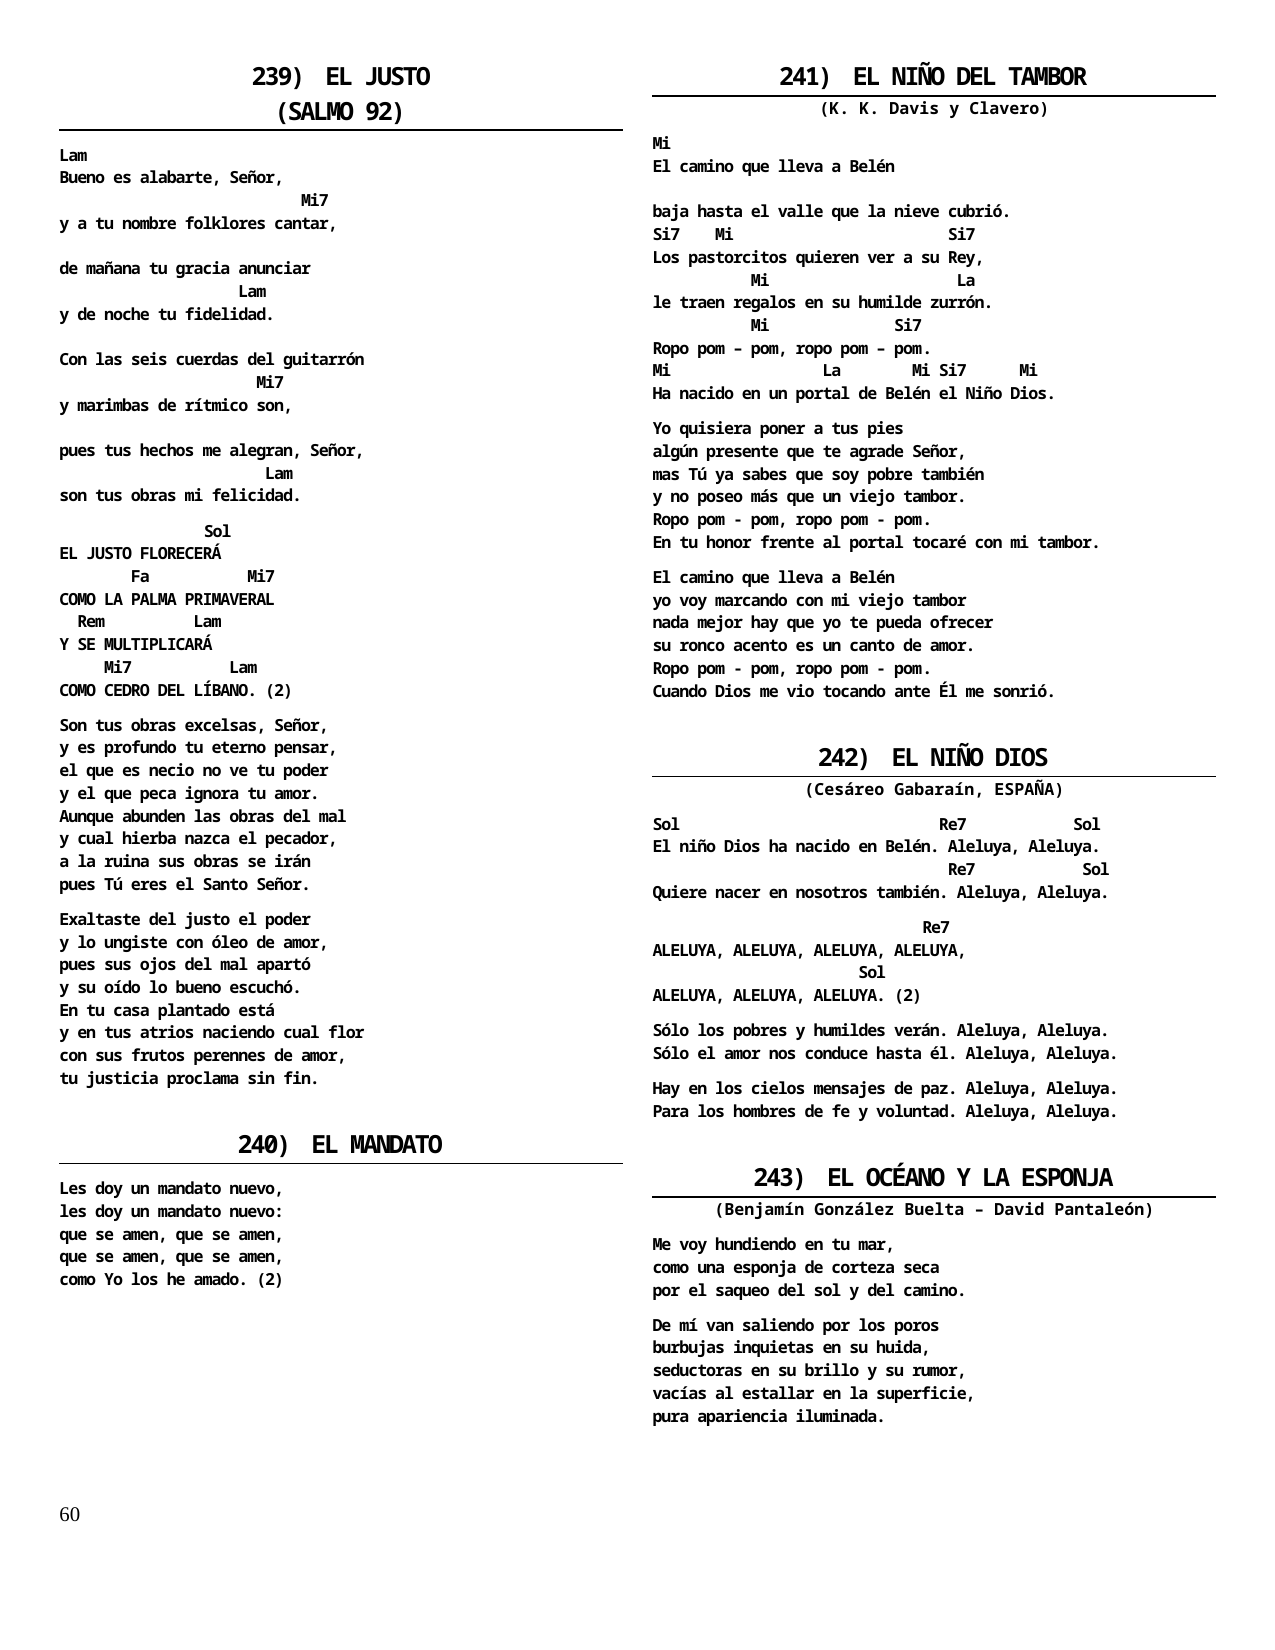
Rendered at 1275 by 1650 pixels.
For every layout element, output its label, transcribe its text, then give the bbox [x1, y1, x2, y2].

text Mi El camino que lleva a Belén baja hasta el valle que la nieve cubrió. Si7 Mi Si7 Los pastorcitos quieren ver a su Rey, Mi La le traen regalos en su humilde zurrón. Mi Si7 Ropo pom – pom, ropo pom – pom. Mi La Mi Si7 Mi Ha nacido en un portal de Belén el Niño Dios. [652, 132, 1216, 404]
text Sol Re7 Sol El niño Dios ha nacido en Belén. Aleluya, Aleluya. Re7 Sol Quiere nacer en nosotros también. Aleluya, Aleluya. [652, 812, 1216, 903]
subtitle El Mandato [59, 1127, 623, 1163]
text Yo quisiera poner a tus pies algún presente que te agrade Señor, mas Tú ya sabes que soy pobre también y no poseo más que un viejo tambor. Ropo pom - pom, ropo pom - pom. En tu honor frente al portal tocaré con mi tambor. [652, 417, 1216, 553]
text (Benjamín González Buelta – David Pantaleón) [652, 1198, 1216, 1220]
text De mí van saliendo por los poros burbujas inquietas en su huida, seductoras en su brillo y su rumor, vacías al estallar en la superficie, pura apariencia iluminada. [652, 1313, 1216, 1427]
text Sólo los pobres y humildes verán. Aleluya, Aleluya. Sólo el amor nos conduce hasta él. Aleluya, Aleluya. [652, 1019, 1216, 1064]
text Lam Bueno es alabarte, Señor, Mi7 y a tu nombre folklores cantar, de mañana tu gracia anunciar Lam y de noche tu fidelidad. Con las seis cuerdas del guitarrón Mi7 y marimbas de rítmico son, pues tus hechos me alegran, Señor, Lam son tus obras mi felicidad. [59, 143, 623, 507]
subtitle El Niño Dios [652, 739, 1216, 776]
text Son tus obras excelsas, Señor, y es profundo tu eterno pensar, el que es necio no ve tu poder y el que peca ignora tu amor. Aunque abunden las obras del mal y cual hierba nazca el pecador, a la ruina sus obras se irán pues Tú eres el Santo Señor. [59, 713, 623, 895]
text (Cesáreo Gabaraín, ESPAÑA) [652, 777, 1216, 800]
text (K. K. Davis y Clavero) [652, 97, 1216, 119]
subtitle El Niño Del Tambor [652, 59, 1216, 95]
text Exaltaste del justo el poder y lo ungiste con óleo de amor, pues sus ojos del mal apartó y su oído lo bueno escuchó. En tu casa plantado está y en tus atrios naciendo cual flor con sus frutos perennes de amor, tu justicia proclama sin fin. [59, 907, 623, 1089]
text Re7 ALELUYA, ALELUYA, ALELUYA, ALELUYA, Sol ALELUYA, ALELUYA, ALELUYA. (2) [652, 916, 1216, 1007]
text Les doy un mandato nuevo, les doy un mandato nuevo: que se amen, que se amen, que se amen, que se amen, como Yo los he amado. (2) [59, 1177, 623, 1290]
subtitle El Justo (Salmo 92) [59, 59, 623, 129]
text Hay en los cielos mensajes de paz. Aleluya, Aleluya. Para los hombres de fe y voluntad. Aleluya, Aleluya. [652, 1077, 1216, 1122]
text Me voy hundiendo en tu mar, como una esponja de corteza seca por el saqueo del sol y del camino. [652, 1233, 1216, 1301]
text El camino que lleva a Belén yo voy marcando con mi viejo tambor nada mejor hay que yo te pueda ofrecer su ronco acento es un canto de amor. Ropo pom - pom, ropo pom - pom. Cuando Dios me vio tocando ante Él me sonrió. [652, 566, 1216, 702]
subtitle El Océano Y La Esponja [652, 1160, 1216, 1196]
text Sol EL JUSTO FLORECERÁ Fa Mi7 COMO LA PALMA PRIMAVERAL Rem Lam Y SE MULTIPLICARÁ Mi7 Lam COMO CEDRO DEL LÍBANO. (2) [59, 519, 623, 701]
